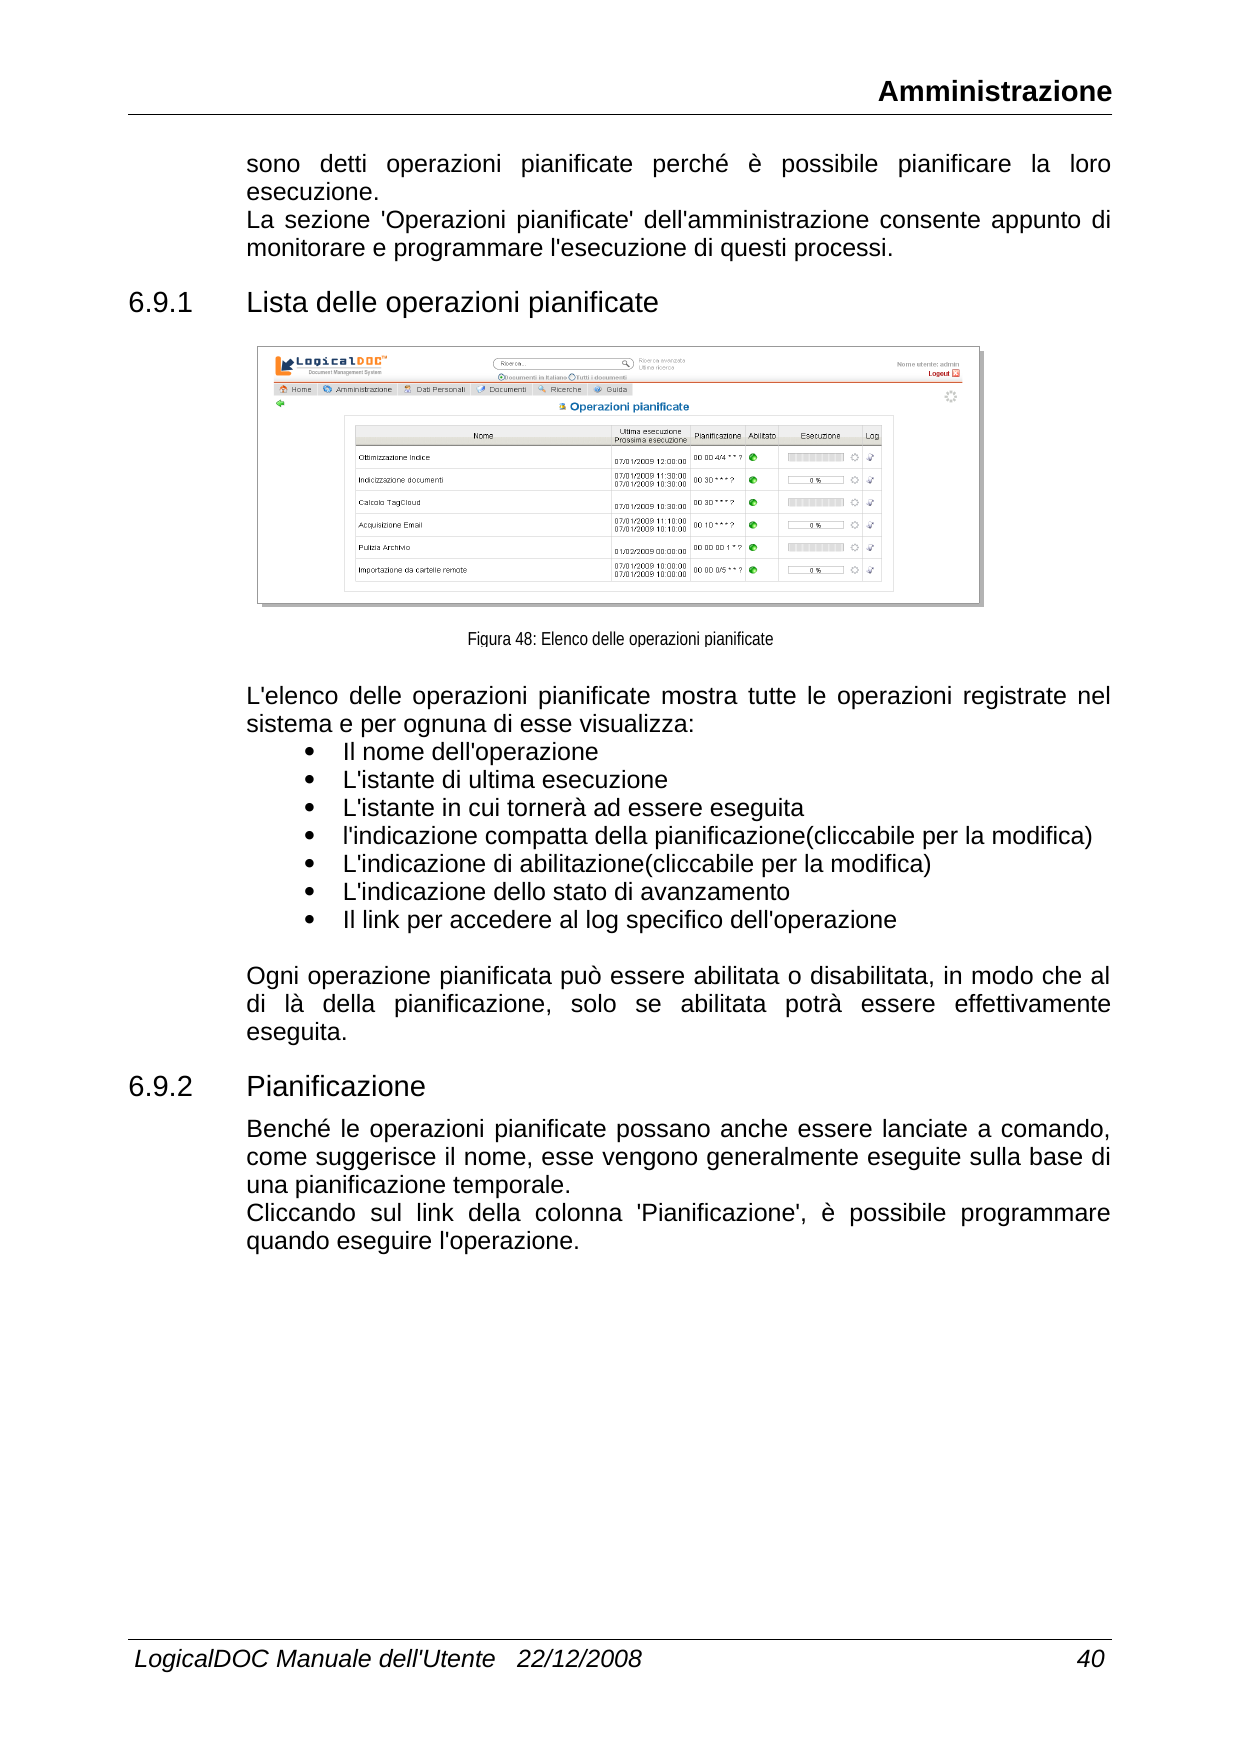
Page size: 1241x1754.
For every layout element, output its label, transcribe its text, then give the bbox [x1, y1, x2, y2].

text Cliccando sul link della colonna 'Pianificazione', è possibile programmare quando eseguire l'operazione. [246, 1199, 1112, 1255]
text L'elenco delle operazioni pianificate mostra tutte le operazioni registrate nel sistema e per ognuna di esse visualizza: [246, 682, 1112, 738]
text sono detti operazioni pianificate perché è possibile pianificare la loro esecuzione. [246, 150, 1112, 206]
list L'istante in cui tornerà ad essere eseguita [305, 794, 1112, 822]
picture [273, 355, 963, 594]
subtitle Lista delle operazioni pianificate [128, 286, 1112, 319]
list L'indicazione dello stato di avanzamento [305, 878, 1112, 906]
list Il link per accedere al log specifico dell'operazione [305, 906, 1112, 934]
list L'istante di ultima esecuzione [305, 766, 1112, 794]
list Il nome dell'operazione [305, 738, 1112, 766]
text Ogni operazione pianificata può essere abilitata o disabilitata, in modo che al di là della pianificazione, solo se abilitata potrà essere effettivamente eseguita. [246, 962, 1112, 1046]
list L'indicazione di abilitazione(cliccabile per la modifica) [305, 850, 1112, 878]
text Benché le operazioni pianificate possano anche essere lanciate a comando, come suggerisce il nome, esse vengono generalmente eseguite sulla base di una pianificazione temporale. [246, 1115, 1112, 1199]
text Figura 48: Elenco delle operazioni pianificate [251, 626, 990, 646]
text La sezione 'Operazioni pianificate' dell'amministrazione consente appunto di monitorare e programmare l'esecuzione di questi processi. [246, 206, 1112, 262]
list l'indicazione compatta della pianificazione(cliccabile per la modifica) [305, 822, 1112, 850]
subtitle Pianificazione [128, 1070, 1112, 1103]
